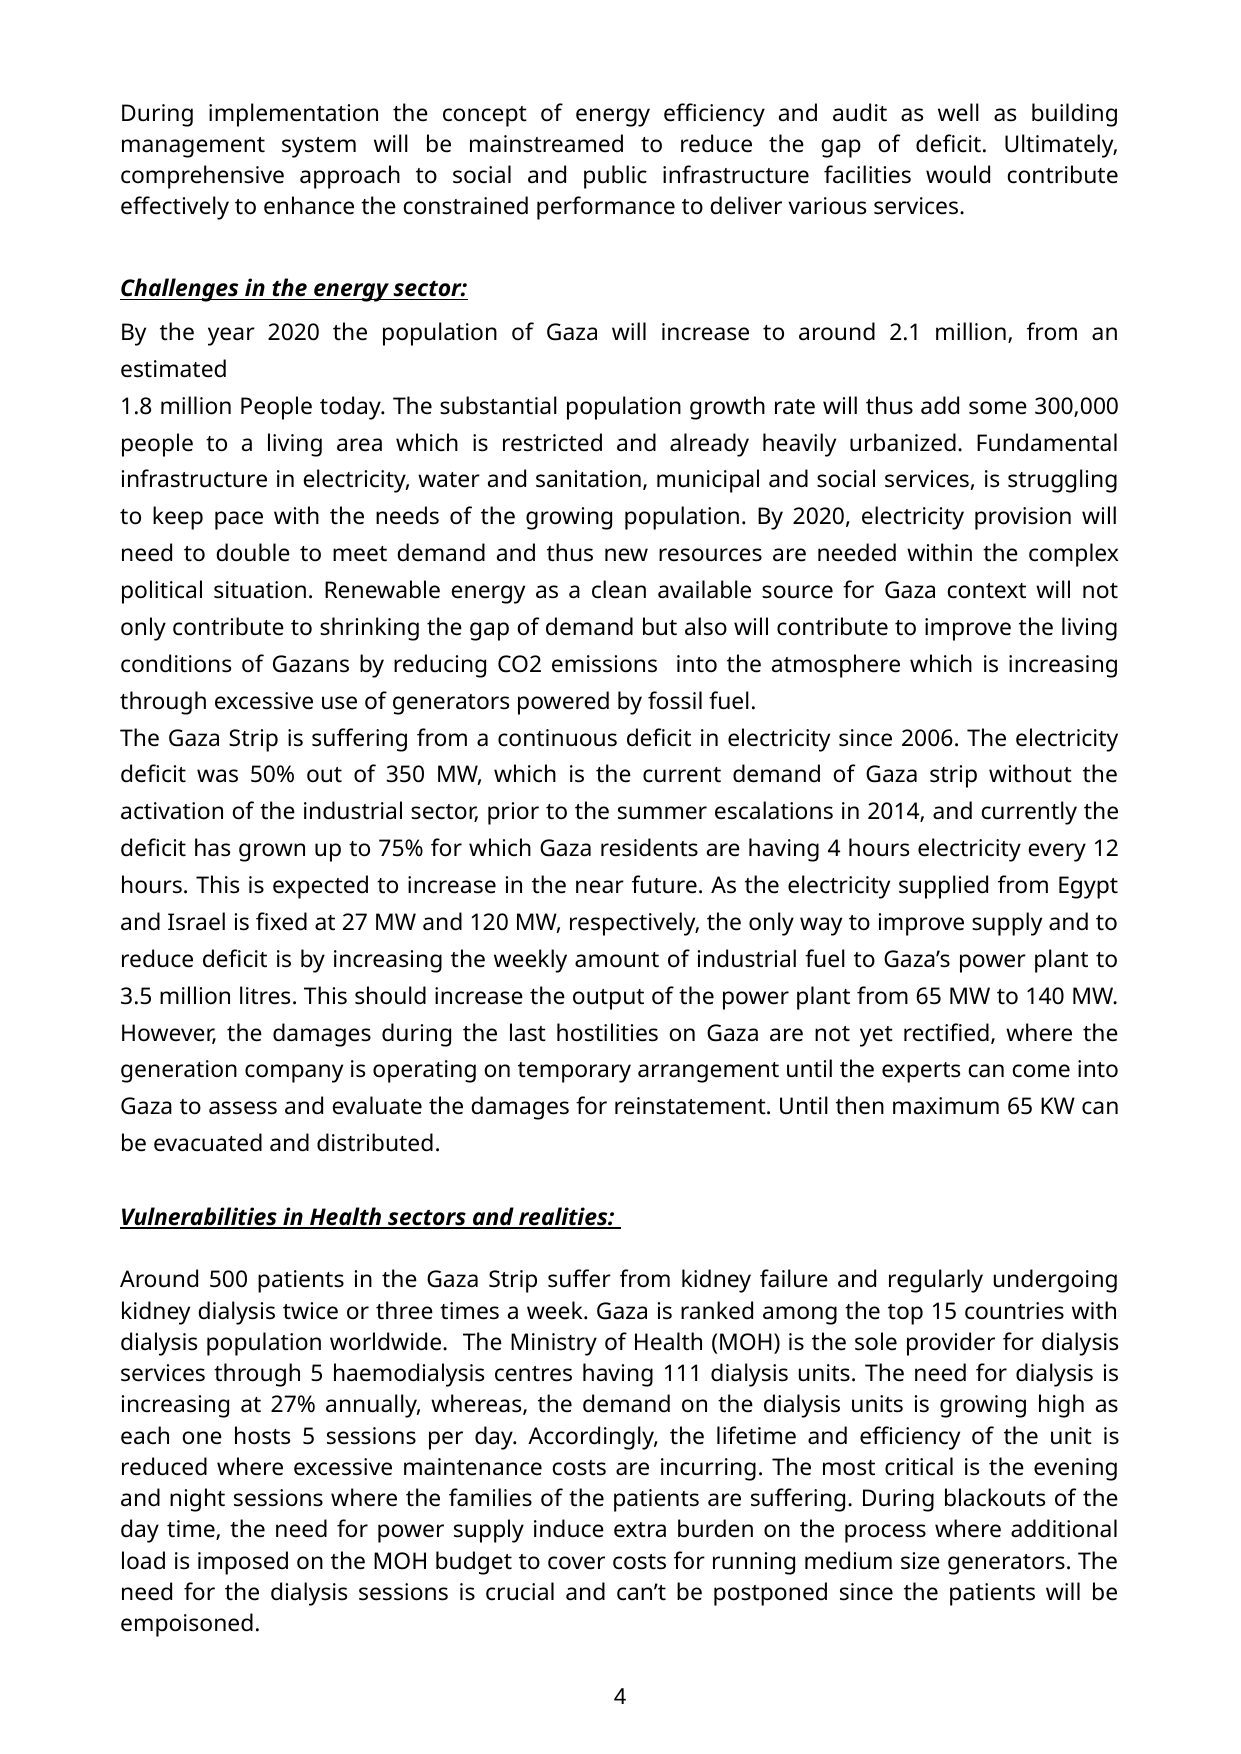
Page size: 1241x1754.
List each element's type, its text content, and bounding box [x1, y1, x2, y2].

text Challenges in the energy sector: [120, 272, 1120, 303]
text Vulnerabilities in Health sectors and realities: [120, 1201, 1120, 1232]
text By the year 2020 the population of Gaza will increase to around 2.1 million, from an estimated [120, 316, 1120, 384]
text During implementation the concept of energy efficiency and audit as well as building management system will be mainstreamed to reduce the gap of deficit. Ultimately, comprehensive approach to social and public infrastructure facilities would contribute effectively to enhance the constrained performance to deliver various services. [120, 97, 1120, 222]
text The Gaza Strip is suffering from a continuous deficit in electricity since 2006. The electricity deficit was 50% out of 350 MW, which is the current demand of Gaza strip without the activation of the industrial sector, prior to the summer escalations in 2014, and currently the deficit has grown up to 75% for which Gaza residents are having 4 hours electricity every 12 hours. This is expected to increase in the near future. As the electricity supplied from Egypt and Israel is fixed at 27 MW and 120 MW, respectively, the only way to improve supply and to reduce deficit is by increasing the weekly amount of industrial fuel to Gaza’s power plant to 3.5 million litres. This should increase the output of the power plant from 65 MW to 140 MW. However, the damages during the last hostilities on Gaza are not yet rectified, where the generation company is operating on temporary arrangement until the experts can come into Gaza to assess and evaluate the damages for reinstatement. Until then maximum 65 KW can be evacuated and distributed. [120, 722, 1120, 1158]
text 1.8 million People today. The substantial population growth rate will thus add some 300,000 people to a living area which is restricted and already heavily urbanized. Fundamental infrastructure in electricity, water and sanitation, municipal and social services, is struggling to keep pace with the needs of the growing population. By 2020, electricity provision will need to double to meet demand and thus new resources are needed within the complex political situation. Renewable energy as a clean available source for Gaza context will not only contribute to shrinking the gap of demand but also will contribute to improve the living conditions of Gazans by reducing CO2 emissions into the atmosphere which is increasing through excessive use of generators powered by fossil fuel. [120, 390, 1120, 716]
text Around 500 patients in the Gaza Strip suffer from kidney failure and regularly undergoing kidney dialysis twice or three times a week. Gaza is ranked among the top 15 countries with dialysis population worldwide. The Ministry of Health (MOH) is the sole provider for dialysis services through 5 haemodialysis centres having 111 dialysis units. The need for dialysis is increasing at 27% annually, whereas, the demand on the dialysis units is growing high as each one hosts 5 sessions per day. Accordingly, the lifetime and efficiency of the unit is reduced where excessive maintenance costs are incurring. The most critical is the evening and night sessions where the families of the patients are suffering. During blackouts of the day time, the need for power supply induce extra burden on the process where additional load is imposed on the MOH budget to cover costs for running medium size generators. The need for the dialysis sessions is crucial and can’t be postponed since the patients will be empoisoned. [120, 1263, 1120, 1638]
